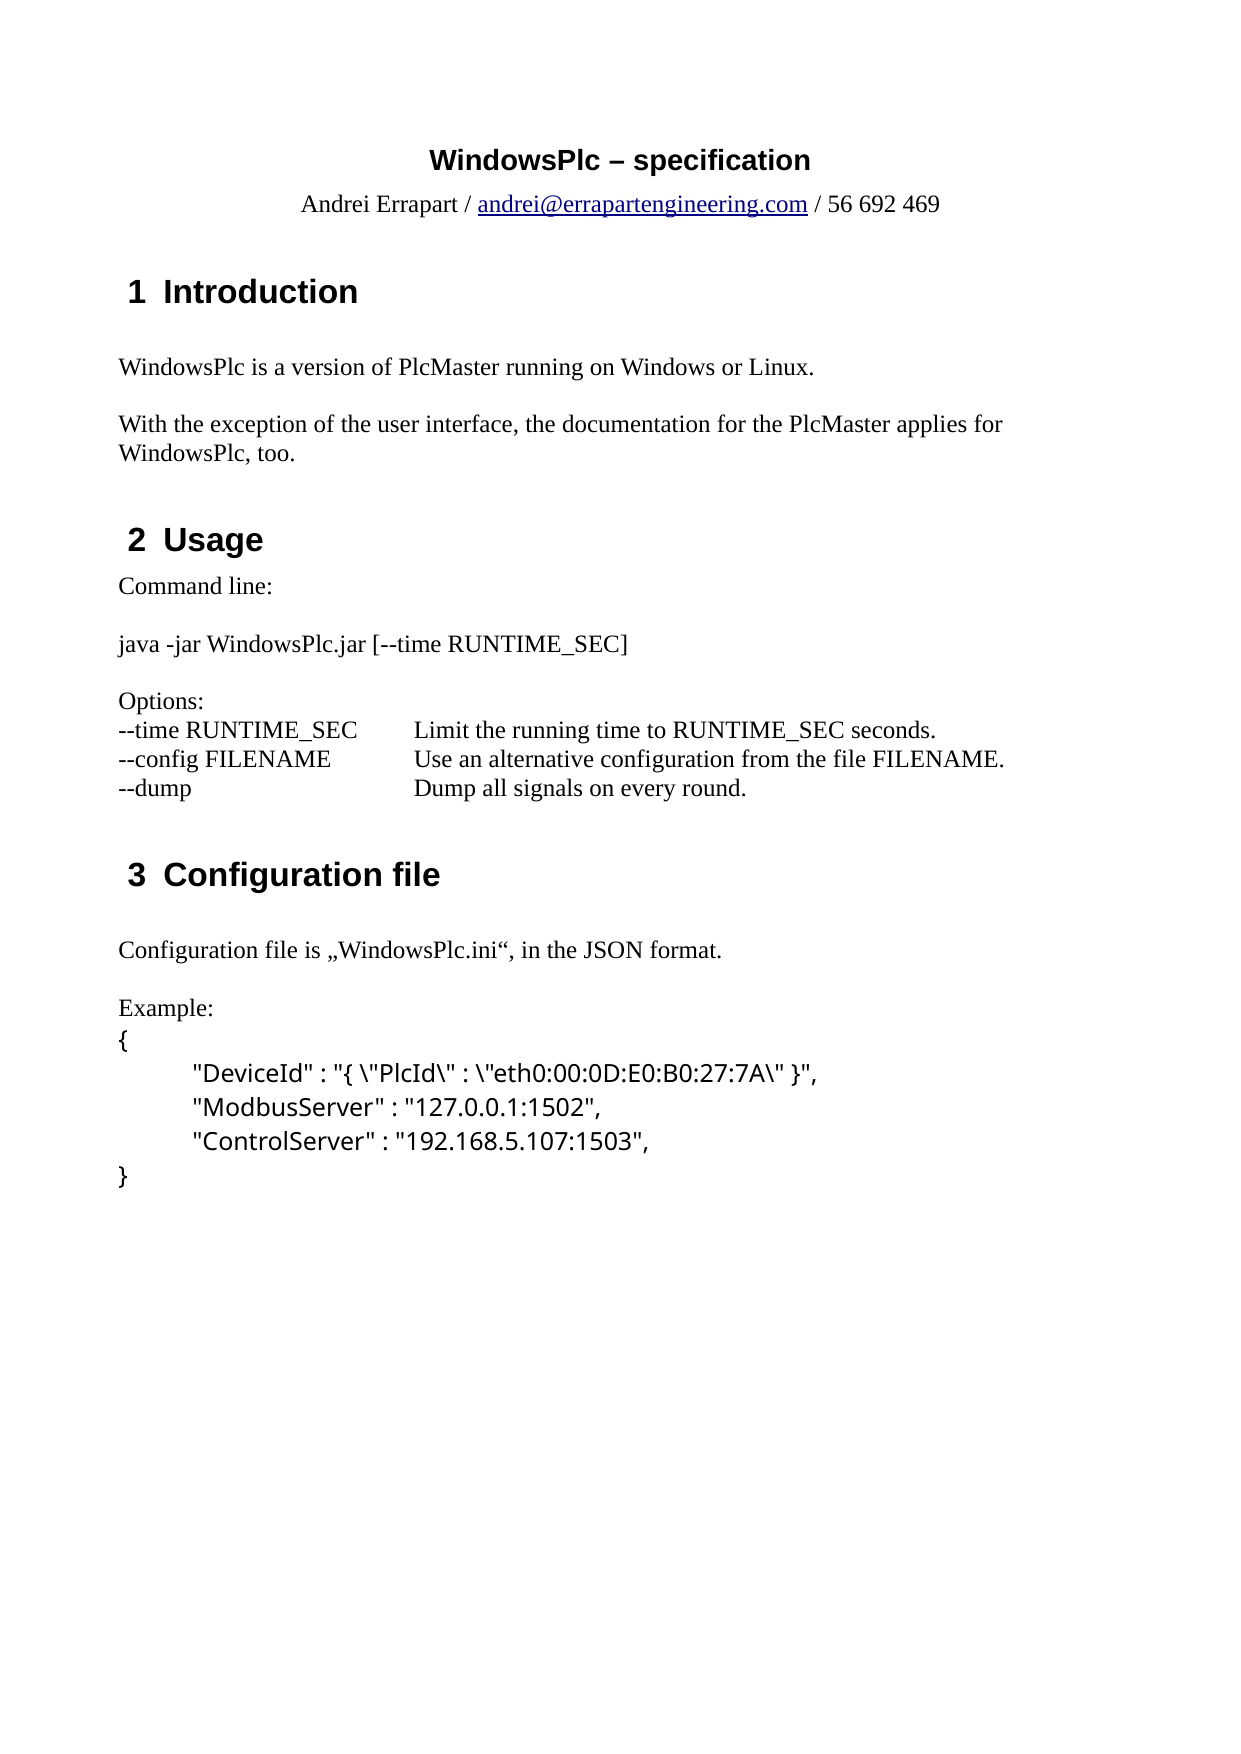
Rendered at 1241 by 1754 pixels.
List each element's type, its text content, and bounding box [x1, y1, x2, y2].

text "DeviceId" : "{ \"PlcId\" : \"eth0:00:0D:E0:B0:27:7A\" }", [118, 1055, 1122, 1089]
subtitle Introduction [118, 272, 1122, 310]
text --config FILENAME Use an alternative configuration from the file FILENAME. [118, 744, 1122, 773]
text Command line: [118, 571, 1122, 600]
text --dump Dump all signals on every round. [118, 773, 1122, 801]
text } [118, 1158, 1122, 1192]
text Options: [118, 686, 1122, 715]
text "ModbusServer" : "127.0.0.1:1502", [118, 1089, 1122, 1123]
text "ControlServer" : "192.168.5.107:1503", [118, 1123, 1122, 1158]
text { [118, 1021, 1122, 1055]
text WindowsPlc is a version of PlcMaster running on Windows or Linux. [118, 352, 1122, 380]
text With the exception of the user interface, the documentation for the PlcMaster applies for WindowsPlc, too. [118, 409, 1122, 467]
subtitle Usage [118, 520, 1122, 559]
text Example: [118, 993, 1122, 1021]
text Configuration file is „WindowsPlc.ini“, in the JSON format. [118, 935, 1122, 964]
subtitle Configuration file [118, 855, 1122, 894]
text java -jar WindowsPlc.jar [--time RUNTIME_SEC] [118, 629, 1122, 658]
text Andrei Errapart / andrei@errapartengineering.com / 56 692 469 [118, 189, 1122, 218]
subtitle WindowsPlc – specification [118, 143, 1122, 177]
text --time RUNTIME_SEC Limit the running time to RUNTIME_SEC seconds. [118, 715, 1122, 744]
